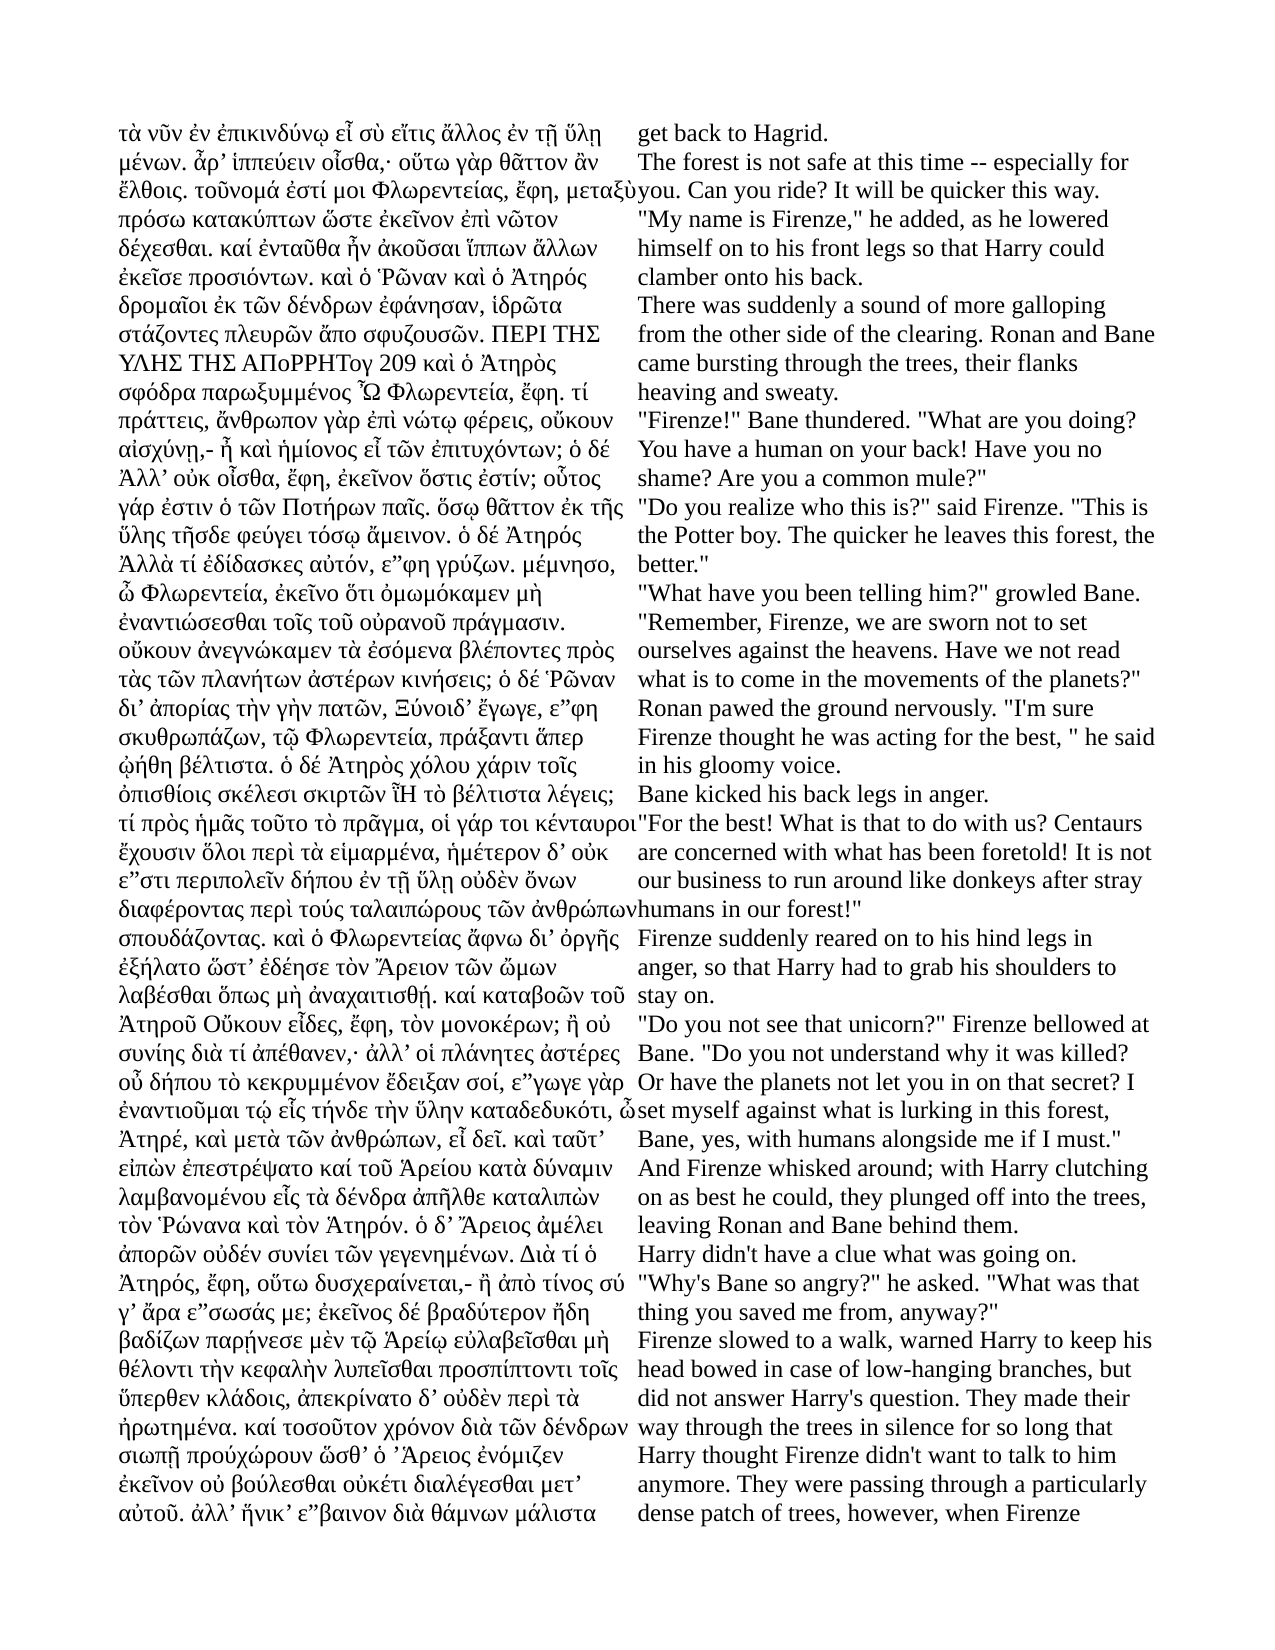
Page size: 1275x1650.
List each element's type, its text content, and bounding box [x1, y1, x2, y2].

table_cell τὰ νῦν ἐν ἐπικινδύνῳ εἶ σὺ εἴτις ἄλλος ἐν τῇ ὕλῃ μένων. ἆρ’ ἱππεύειν οἶσθα,· οὕτω γὰρ θᾶττον ἂν ἔλθοις. τοῦνομά ἐστί μοι Φλωρεντείας, ἔφη, μεταξὺ πρόσω κατακύπτων ὥστε ἐκεῖνον ἐπὶ νῶτον δέχεσθαι. καί ἐνταῦθα ἦν ἀκοῦσαι ἵππων ἄλλων ἐκεῖσε προσιόντων. καὶ ὁ Ῥῶναν καὶ ὁ Ἀτηρός δρομαῖοι ἐκ τῶν δένδρων ἐφάνησαν, ἱδρῶτα στάζοντες πλευρῶν ἄπο σφυζουσῶν. ΠΕΡΙ ΤΗΣ ΥΛΗΣ ΤΗΣ ΑΠοΡΡΗΤογ 209 καὶ ὁ Ἀτηρὸς σφόδρα παρωξυμμένος Ὦ Φλωρεντεία, ἔφη. τί πράττεις, ἄνθρωπον γὰρ ἐπὶ νώτῳ φέρεις, οὔκουν αἰσχύνῃ,- ἦ καὶ ἡμίονος εἶ τῶν ἐπιτυχόντων; ὁ δέ Ἀλλ’ οὐκ οἶσθα, ἔφη, ἐκεῖνον ὅστις ἐστίν; οὗτος γάρ ἐστιν ὁ τῶν Ποτήρων παῖς. ὅσῳ θᾶττον ἐκ τῆς ὕλης τῆσδε φεύγει τόσῳ ἄμεινον. ὁ δέ Ἀτηρός Ἀλλὰ τί ἐδίδασκες αὐτόν, ε”φη γρύζων. μέμνησο, ὦ Φλωρεντεία, ἐκεῖνο ὅτι ὀμωμόκαμεν μὴ ἐναντιώσεσθαι τοῖς τοῦ οὐρανοῦ πράγμασιν. οὔκουν ἀνεγνώκαμεν τὰ ἐσόμενα βλέποντες πρὸς τὰς τῶν πλανήτων ἀστέρων κινήσεις; ὁ δέ Ῥῶναν δι’ ἀπορίας τὴν γὴν πατῶν, Ξύνοιδ’ ἔγωγε, ε”φη σκυθρωπάζων, τῷ Φλωρεντεία, πράξαντι ἅπερ ᾠήθη βέλτιστα. ὁ δέ Ἀτηρὸς χόλου χάριν τοῖς ὀπισθίοις σκέλεσι σκιρτῶν ῗΗ τὸ βέλτιστα λέγεις; τί πρὸς ἡμᾶς τοῦτο τὸ πρᾶγμα, οἱ γάρ τοι κένταυροι ἔχουσιν ὅλοι περὶ τὰ εἱμαρμένα, ἡμέτερον δ’ οὐκ ε”στι περιπολεῖν δήπου ἐν τῇ ὕλῃ οὐδὲν ὄνων διαφέροντας περὶ τούς ταλαιπώρους τῶν ἀνθρώπων σπουδάζοντας. καὶ ὁ Φλωρεντείας ἄφνω δι’ ὀργῆς ἐξήλατο ὥστ’ ἐδέησε τὸν Ἄρειον τῶν ὤμων λαβέσθαι ὅπως μὴ ἀναχαιτισθῄ. καί καταβοῶν τοῦ Ἀτηροῦ Οὔκουν εἶδες, ἔφη, τὸν μονοκέρων; ἢ οὐ συνίης διὰ τί ἀπέθανεν,· ἀλλ’ οἱ πλάνητες ἀστέρες οὖ δήπου τὸ κεκρυμμένον ἔδειξαν σοί, ε”γωγε γὰρ ἐναντιοῦμαι τῴ εἷς τήνδε τὴν ὕλην καταδεδυκότι, ὦ Ἀτηρέ, καὶ μετὰ τῶν ἀνθρώπων, εἶ δεῖ. καὶ ταῦτ’ εἰπὼν ἐπεστρέψατο καί τοῦ Ἁρείου κατὰ δύναμιν λαμβανομένου εἷς τὰ δένδρα ἀπῆλθε καταλιπὼν τὸν Ῥώνανα καὶ τὸν Ἁτηρόν. ὁ δ’ Ἄρειος ἀμέλει ἀπορῶν οὐδέν συνίει τῶν γεγενημένων. Διὰ τί ὁ Ἀτηρός, ἔφη, οὕτω δυσχεραίνεται,- ἢ ἀπὸ τίνος σύ γ’ ἄρα ε”σωσάς με; ἐκεῖνος δέ βραδύτερον ἤδη βαδίζων παρῄνεσε μὲν τῷ Ἁρείῳ εὐλαβεῖσθαι μὴ θέλοντι τὴν κεφαλὴν λυπεῖσθαι προσπίπτοντι τοῖς ὕπερθεν κλάδοις, ἀπεκρίνατο δ’ οὐδὲν περὶ τὰ ἠρωτημένα. καί τοσοῦτον χρόνον διὰ τῶν δένδρων σιωπῇ προύχώρουν ὥσθ’ ὁ ’Ἁρειος ἐνόμιζεν ἐκεῖνον οὐ βούλεσθαι οὐκέτι διαλέγεσθαι μετ’ αὐτοῦ. ἀλλ’ ἥνικ’ ε”βαινον διὰ θάμνων μάλιστα [118, 118, 637, 1527]
table_cell get back to Hagrid. The forest is not safe at this time -- especially for you. Can you ride? It will be quicker this way. "My name is Firenze," he added, as he lowered himself on to his front legs so that Harry could clamber onto his back. There was suddenly a sound of more galloping from the other side of the clearing. Ronan and Bane came bursting through the trees, their flanks heaving and sweaty. "Firenze!" Bane thundered. "What are you doing? You have a human on your back! Have you no shame? Are you a common mule?" "Do you realize who this is?" said Firenze. "This is the Potter boy. The quicker he leaves this forest, the better." "What have you been telling him?" growled Bane. "Remember, Firenze, we are sworn not to set ourselves against the heavens. Have we not read what is to come in the movements of the planets?" Ronan pawed the ground nervously. "I'm sure Firenze thought he was acting for the best, " he said in his gloomy voice. Bane kicked his back legs in anger. "For the best! What is that to do with us? Centaurs are concerned with what has been foretold! It is not our business to run around like donkeys after stray humans in our forest!" Firenze suddenly reared on to his hind legs in anger, so that Harry had to grab his shoulders to stay on. "Do you not see that unicorn?" Firenze bellowed at Bane. "Do you not understand why it was killed? Or have the planets not let you in on that secret? I set myself against what is lurking in this forest, Bane, yes, with humans alongside me if I must." And Firenze whisked around; with Harry clutching on as best he could, they plunged off into the trees, leaving Ronan and Bane behind them. Harry didn't have a clue what was going on. "Why's Bane so angry?" he asked. "What was that thing you saved me from, anyway?" Firenze slowed to a walk, warned Harry to keep his head bowed in case of low-hanging branches, but did not answer Harry's question. They made their way through the trees in silence for so long that Harry thought Firenze didn't want to talk to him anymore. They were passing through a particularly dense patch of trees, however, when Firenze [637, 118, 1157, 1527]
